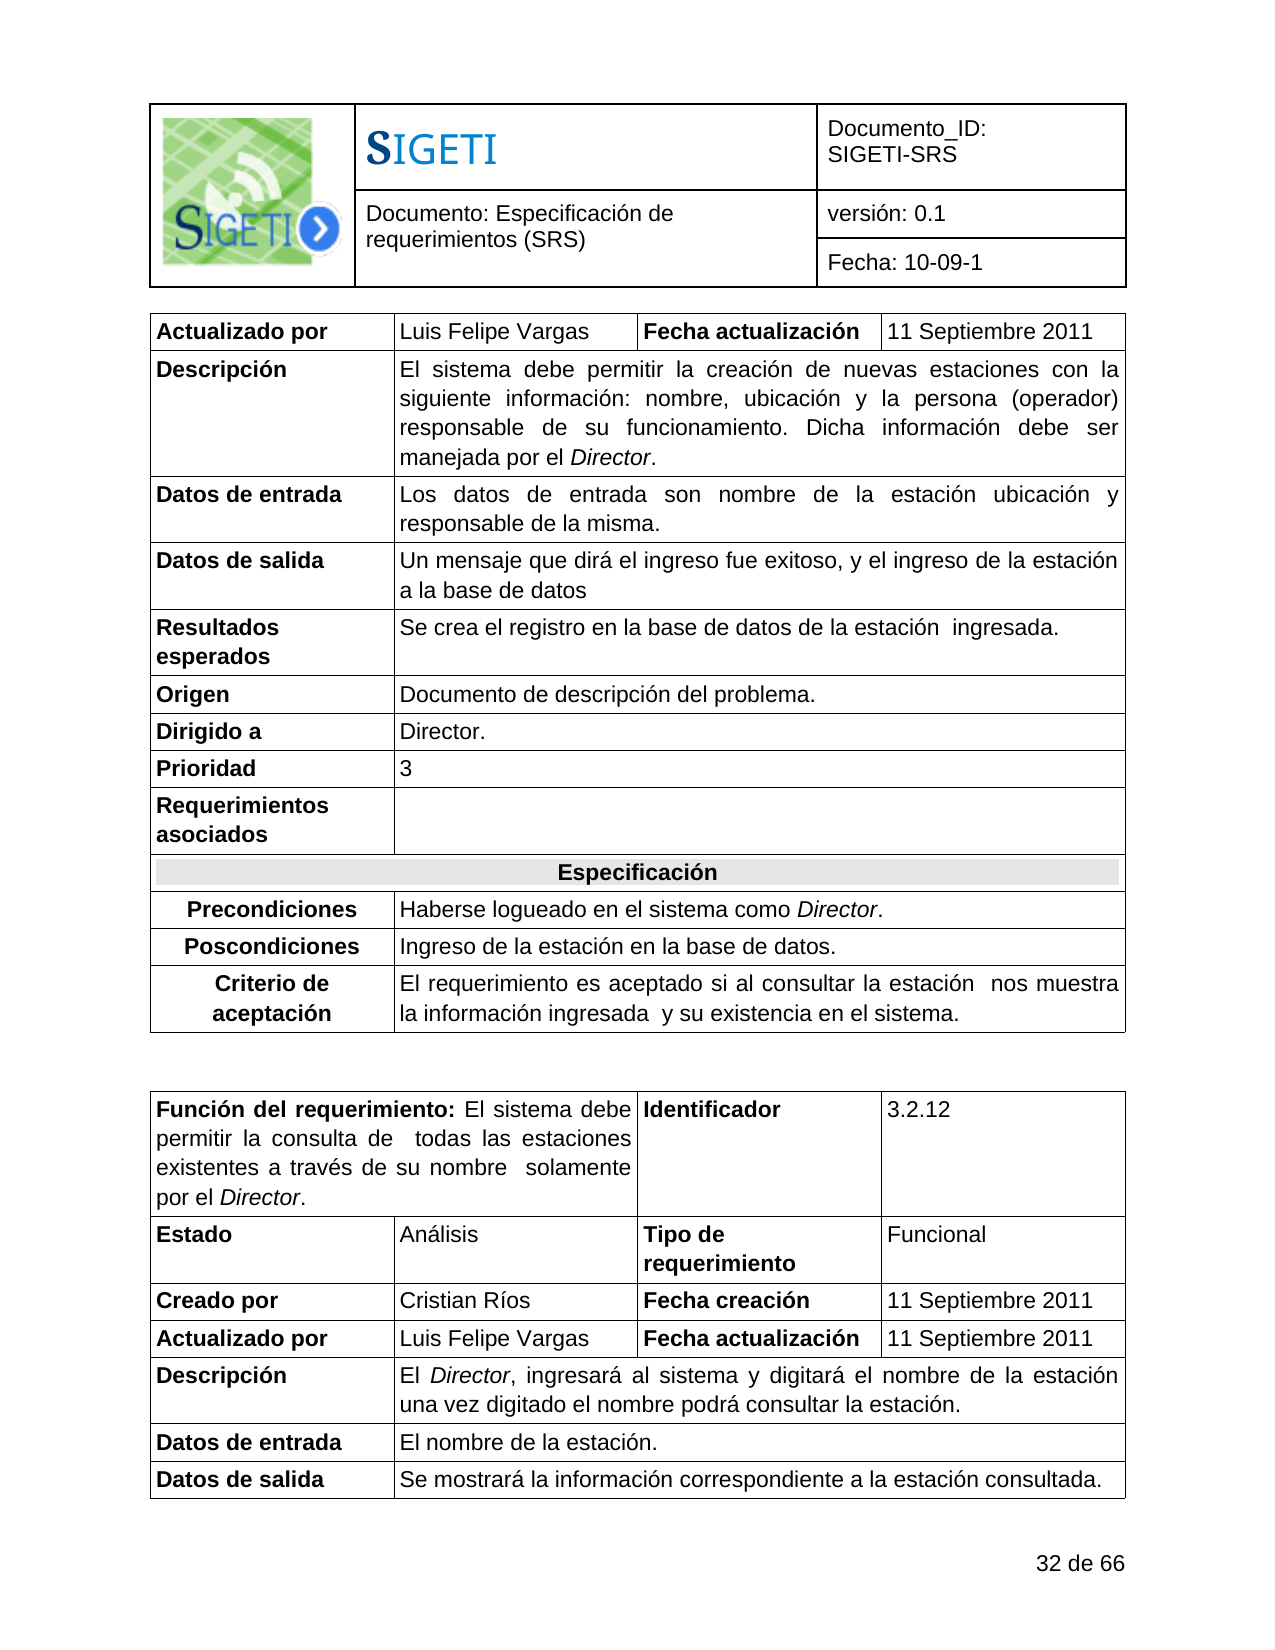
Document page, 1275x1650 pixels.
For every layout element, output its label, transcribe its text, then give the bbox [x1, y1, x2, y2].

table_cell Datos de entrada [151, 477, 394, 542]
table_cell Requerimientos asociados [151, 788, 394, 853]
table_cell El nombre de la estación. [395, 1424, 1125, 1461]
table_header Función del requerimiento: El sistema debe permitir la consulta de todas las estaciones existentes a través de su nombre solamente por el Director. [151, 1092, 637, 1216]
table_cell Actualizado por [151, 1321, 394, 1357]
table_cell Descripción [151, 1358, 394, 1423]
table_cell Fecha actualización [638, 1321, 881, 1357]
table_cell Tipo de requerimiento [638, 1217, 881, 1282]
table_cell Documento de descripción del problema. [395, 676, 1125, 713]
table_header Identificador [638, 1092, 881, 1216]
table_cell Luis Felipe Vargas [395, 314, 637, 350]
table_cell Descripción [151, 351, 394, 476]
table_cell Análisis [395, 1217, 637, 1282]
table_cell Dirigido a [151, 714, 394, 750]
table_cell 11 Septiembre 2011 [882, 1284, 1125, 1319]
table_cell Criterio de aceptación [151, 966, 394, 1032]
table_cell Precondiciones [151, 892, 394, 928]
table_cell Resultados esperados [151, 610, 394, 675]
table_cell Un mensaje que dirá el ingreso fue exitoso, y el ingreso de la estación a la base de datos [395, 543, 1125, 609]
table_cell 3 [395, 751, 1125, 787]
table_cell Origen [151, 676, 394, 713]
table_cell Especificación [151, 855, 1125, 891]
table_cell Datos de salida [151, 1462, 394, 1498]
table_cell 11 Septiembre 2011 [882, 314, 1125, 350]
table_cell Fecha actualización [638, 314, 881, 350]
table_cell Poscondiciones [151, 929, 394, 965]
table_cell El Director, ingresará al sistema y digitará el nombre de la estación una vez digitado el nombre podrá consultar la estación. [395, 1358, 1125, 1423]
table_cell Los datos de entrada son nombre de la estación ubicación y responsable de la misma. [395, 477, 1125, 542]
table_cell Actualizado por [151, 314, 394, 350]
table_cell Se crea el registro en la base de datos de la estación ingresada. [395, 610, 1125, 675]
table_cell El requerimiento es aceptado si al consultar la estación nos muestra la información ingresada y su existencia en el sistema. [395, 966, 1125, 1032]
table_cell Creado por [151, 1284, 394, 1319]
table_cell Haberse logueado en el sistema como Director. [395, 892, 1125, 928]
table_cell Funcional [882, 1217, 1125, 1282]
picture [162, 118, 343, 266]
table_cell Se mostrará la información correspondiente a la estación consultada. [395, 1462, 1125, 1498]
table_cell Estado [151, 1217, 394, 1282]
table_header 3.2.12 [882, 1092, 1125, 1216]
table_cell Prioridad [151, 751, 394, 787]
table_cell El sistema debe permitir la creación de nuevas estaciones con la siguiente información: nombre, ubicación y la persona (operador) responsable de su funcionamiento. Dicha información debe ser manejada por el Director. [395, 351, 1125, 476]
table_cell Director. [395, 714, 1125, 750]
table_cell [395, 788, 1125, 853]
table_cell Ingreso de la estación en la base de datos. [395, 929, 1125, 965]
table_cell Fecha creación [638, 1284, 881, 1319]
table_cell Luis Felipe Vargas [395, 1321, 637, 1357]
table_cell Datos de entrada [151, 1424, 394, 1461]
table_cell Cristian Ríos [395, 1284, 637, 1319]
table_cell 11 Septiembre 2011 [882, 1321, 1125, 1357]
table_cell Datos de salida [151, 543, 394, 609]
